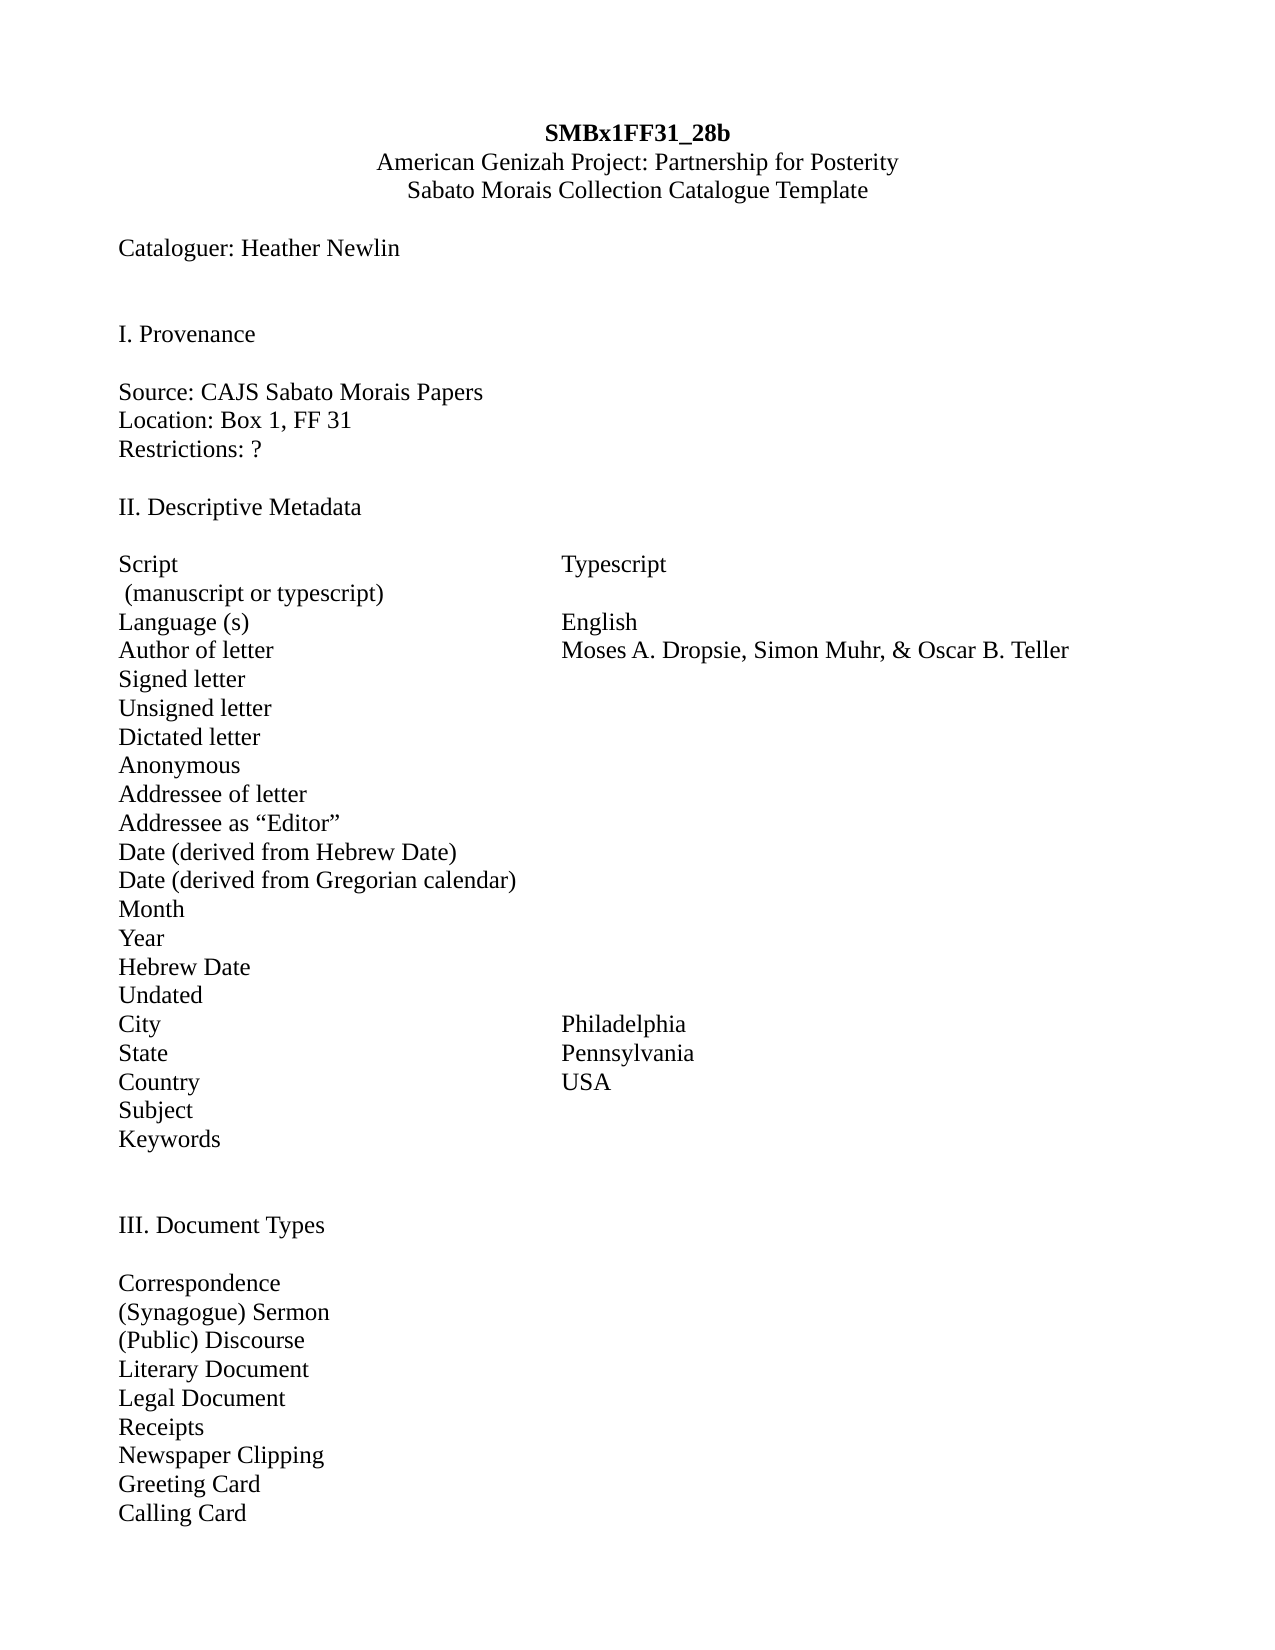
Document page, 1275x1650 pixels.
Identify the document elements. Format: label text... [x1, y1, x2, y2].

text Correspondence [118, 1268, 1157, 1297]
text Keywords [118, 1124, 1157, 1153]
text State Pennsylvania [118, 1038, 1157, 1067]
text Literary Document [118, 1354, 1157, 1383]
text Cataloguer: Heather Newlin [118, 233, 1157, 262]
text Dictated letter [118, 722, 1157, 751]
text Restrictions: ? [118, 434, 1157, 463]
text (Synagogue) Sermon [118, 1297, 1157, 1326]
text Undated [118, 981, 1157, 1009]
text Country USA [118, 1067, 1157, 1096]
text Sabato Morais Collection Catalogue Template [118, 176, 1157, 204]
text SMBx1FF31_28b [118, 118, 1157, 147]
text Author of letter Moses A. Dropsie, Simon Muhr, & Oscar B. Teller [118, 636, 1157, 664]
text Unsigned letter [118, 693, 1157, 722]
text City Philadelphia [118, 1009, 1157, 1038]
text Addressee as “Editor” [118, 808, 1157, 837]
text Newspaper Clipping [118, 1441, 1157, 1469]
text (manuscript or typescript) [118, 578, 1157, 607]
text Date (derived from Gregorian calendar) [118, 866, 1157, 894]
text III. Document Types [118, 1211, 1157, 1239]
text Location: Box 1, FF 31 [118, 406, 1157, 434]
text Signed letter [118, 664, 1157, 693]
text Calling Card [118, 1498, 1157, 1527]
text Addressee of letter [118, 779, 1157, 808]
text Hebrew Date [118, 952, 1157, 981]
text Month [118, 894, 1157, 923]
text Legal Document [118, 1383, 1157, 1412]
text I. Provenance [118, 319, 1157, 348]
text (Public) Discourse [118, 1326, 1157, 1354]
text Date (derived from Hebrew Date) [118, 837, 1157, 866]
text Anonymous [118, 751, 1157, 779]
text II. Descriptive Metadata [118, 492, 1157, 521]
text Script Typescript [118, 549, 1157, 578]
text Subject [118, 1096, 1157, 1124]
text Year [118, 923, 1157, 952]
text Language (s) English [118, 607, 1157, 636]
text American Genizah Project: Partnership for Posterity [118, 147, 1157, 176]
text Receipts [118, 1412, 1157, 1441]
text Greeting Card [118, 1469, 1157, 1498]
text Source: CAJS Sabato Morais Papers [118, 377, 1157, 406]
